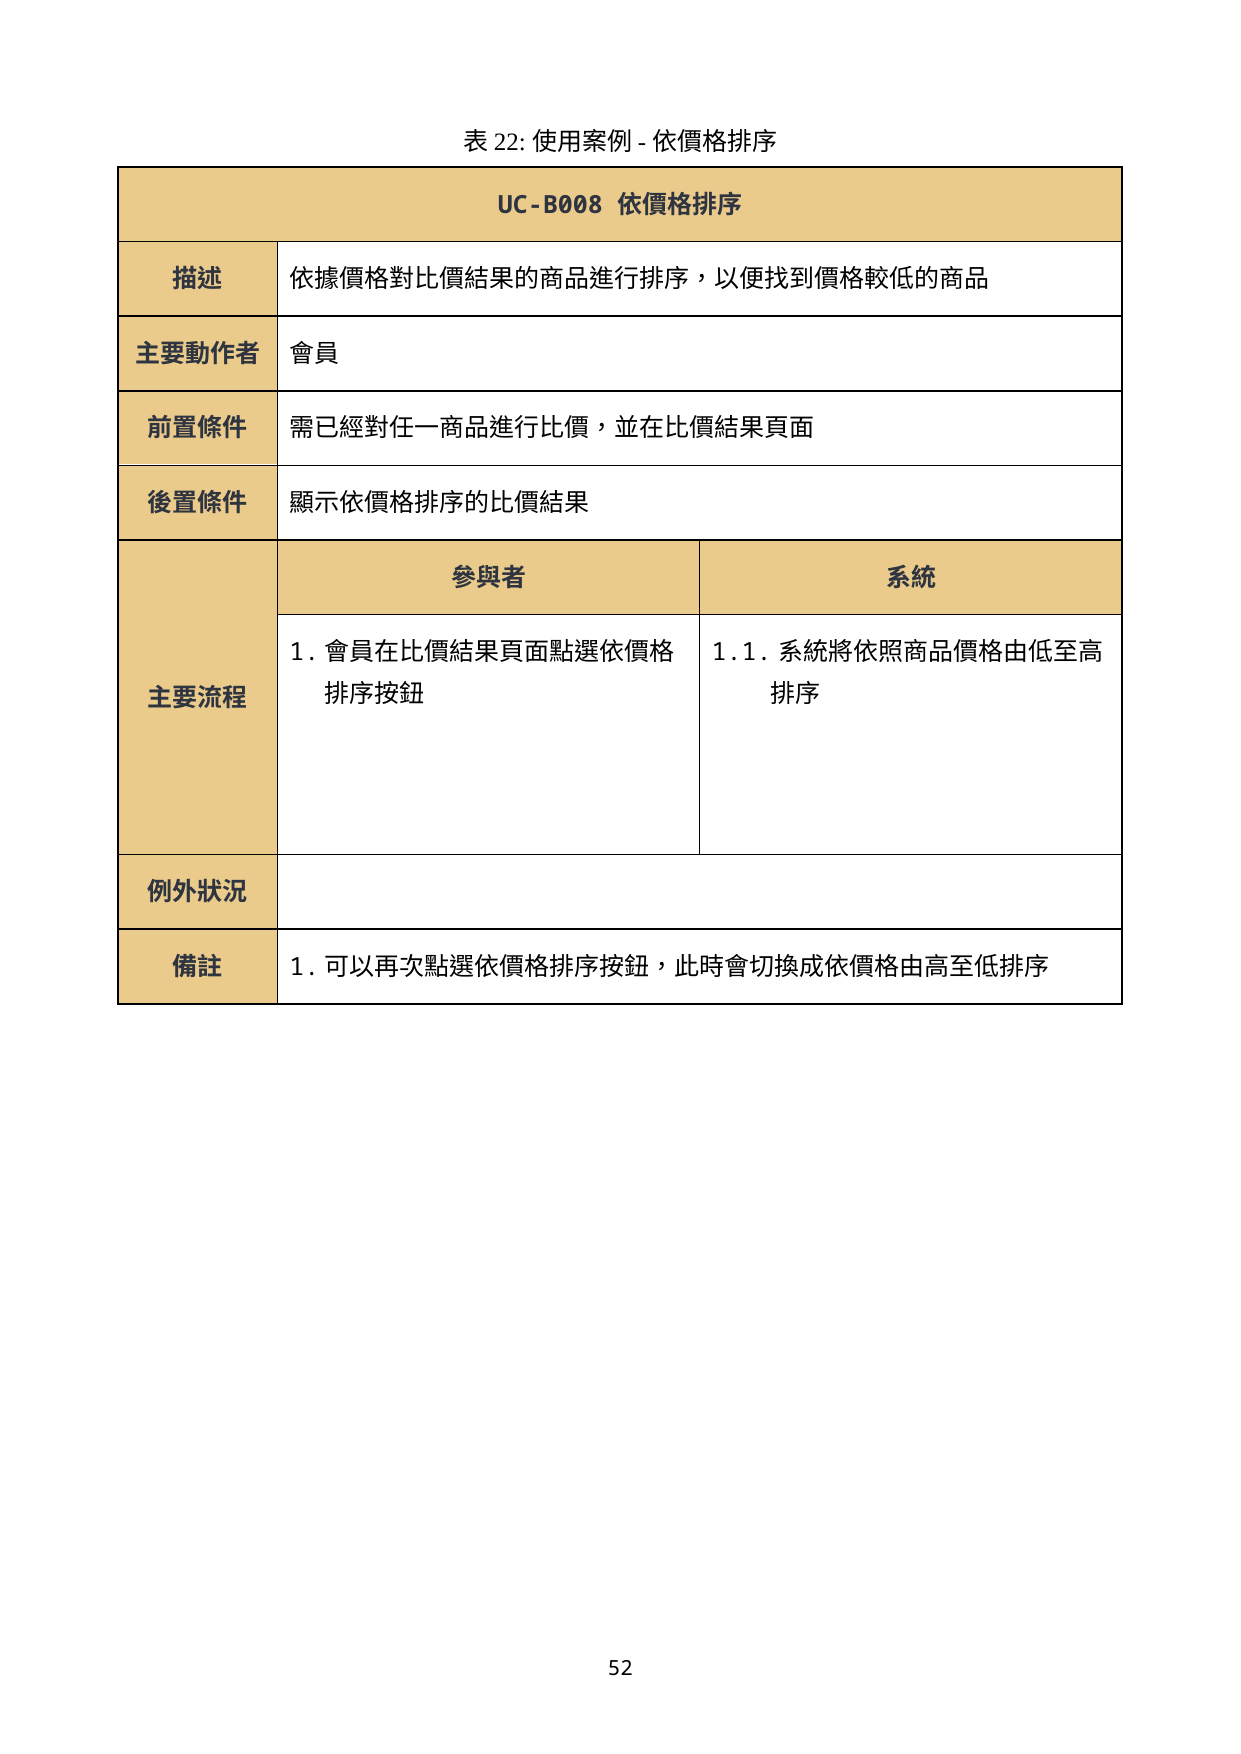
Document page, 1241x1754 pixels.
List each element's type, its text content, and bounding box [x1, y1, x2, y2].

table_cell 需已經對任一商品進行比價，並在比價結果頁面 [278, 392, 1121, 464]
table_cell 備註 [119, 930, 277, 1003]
table_cell 主要流程 [119, 541, 277, 854]
table_cell 描述 [119, 242, 277, 315]
table_cell 主要動作者 [119, 317, 277, 390]
table_cell 系統 [700, 541, 1121, 614]
table_cell 前置條件 [119, 392, 277, 464]
table_cell 例外狀況 [119, 855, 277, 928]
table_cell 會員 [278, 317, 1121, 390]
table_cell 後置條件 [119, 466, 277, 539]
table_cell 顯示依價格排序的比價結果 [278, 466, 1121, 539]
table_cell 可以再次點選依價格排序按鈕，此時會切換成依價格由高至低排序 [278, 930, 1121, 1003]
table_header UC-B008 依價格排序 [119, 168, 1121, 241]
table_cell 依據價格對比價結果的商品進行排序，以便找到價格較低的商品 [278, 242, 1121, 315]
table_cell 系統將依照商品價格由低至高排序 [700, 615, 1121, 854]
table_cell [278, 855, 1121, 928]
table_cell 參與者 [278, 541, 699, 614]
text 表 22: 使用案例 - 依價格排序 [118, 121, 1122, 158]
table_cell 會員在比價結果頁面點選依價格排序按鈕 [278, 615, 699, 854]
